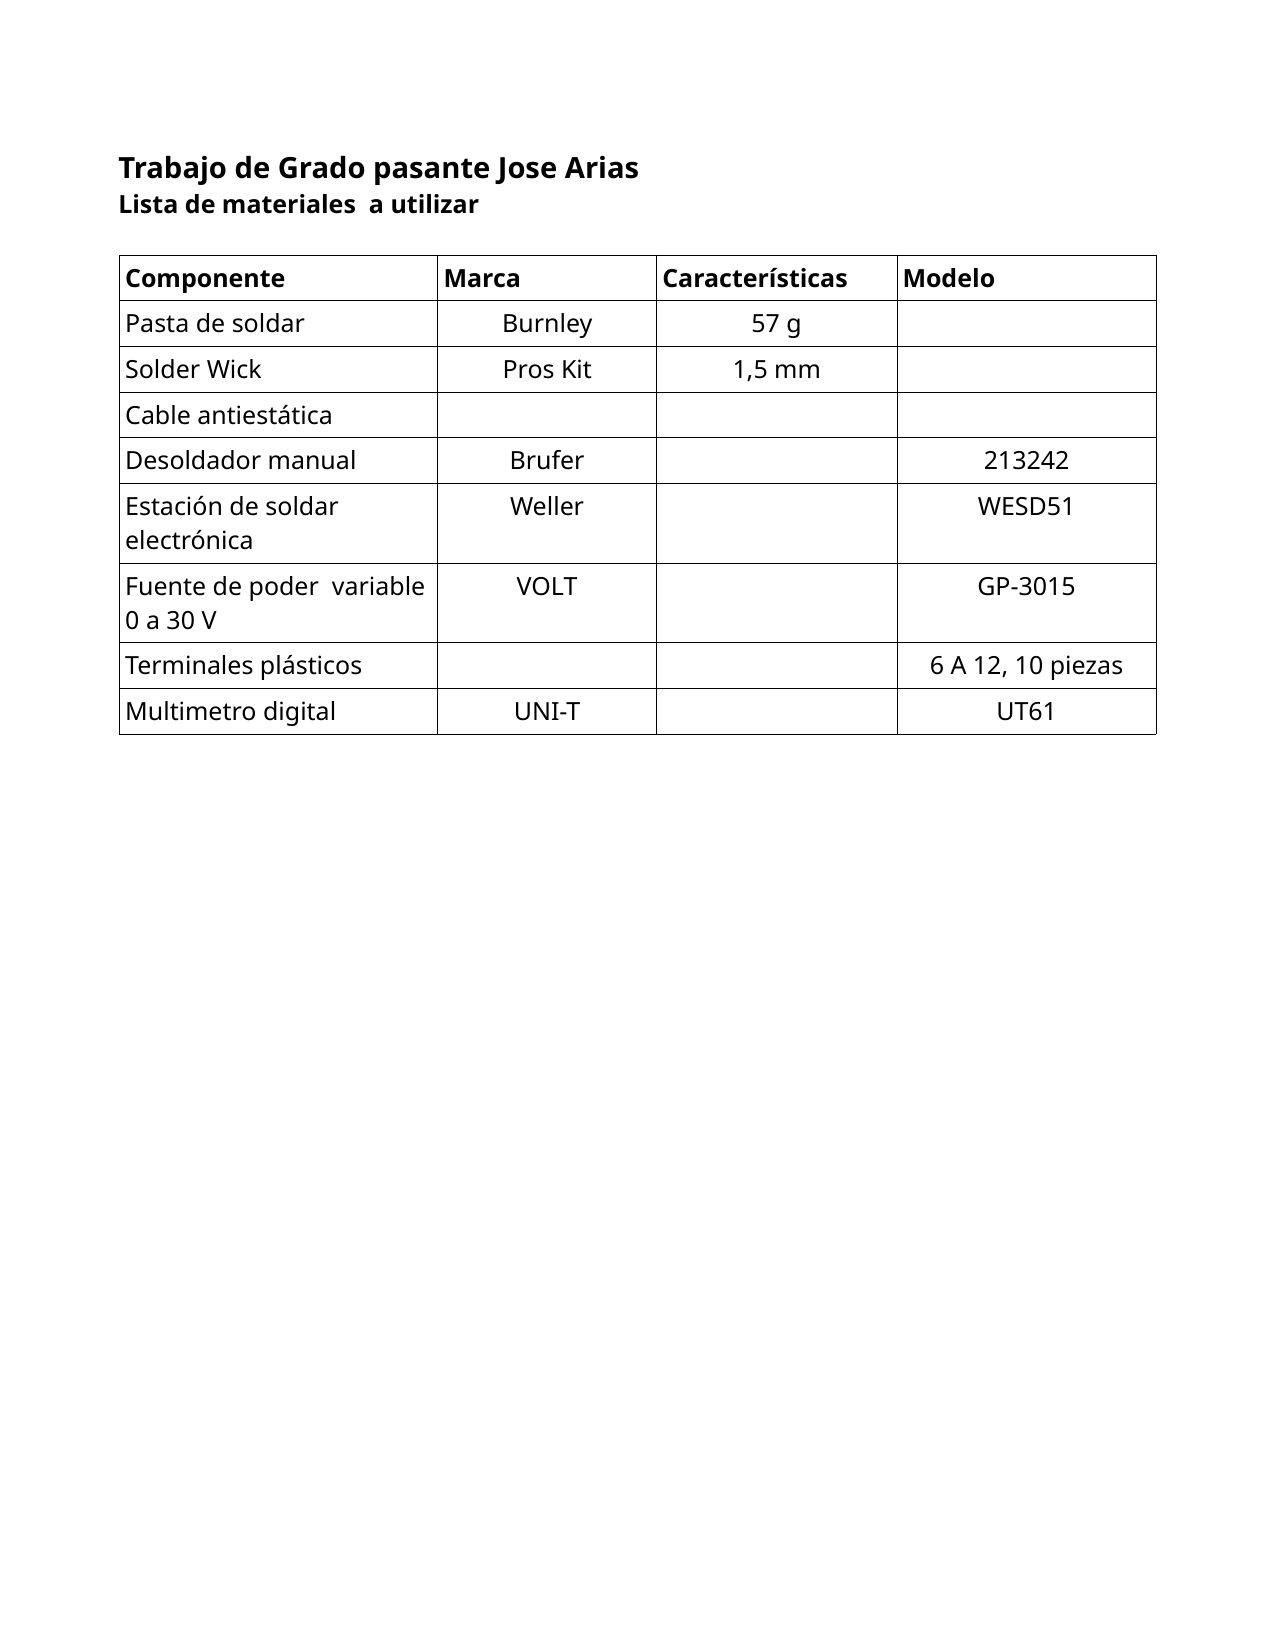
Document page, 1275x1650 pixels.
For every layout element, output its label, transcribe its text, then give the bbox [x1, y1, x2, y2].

table_cell Fuente de poder variable 0 a 30 V [120, 564, 437, 642]
table_cell Weller [438, 484, 656, 562]
table_cell 6 A 12, 10 piezas [898, 643, 1156, 688]
table_header Características [657, 256, 897, 300]
table_cell 1,5 mm [657, 347, 897, 392]
table_cell [438, 393, 656, 437]
table_cell [898, 347, 1156, 392]
table_header Marca [438, 256, 656, 300]
table_header Modelo [898, 256, 1156, 300]
table_cell UNI-T [438, 689, 656, 733]
table_cell Pasta de soldar [120, 301, 437, 346]
table_cell UT61 [898, 689, 1156, 733]
table_cell [438, 643, 656, 688]
table_cell Brufer [438, 438, 656, 483]
table_cell [657, 689, 897, 733]
table_cell Burnley [438, 301, 656, 346]
table_cell Estación de soldar electrónica [120, 484, 437, 562]
table_cell [898, 301, 1156, 346]
table_cell Cable antiestática [120, 393, 437, 437]
table_cell Terminales plásticos [120, 643, 437, 688]
table_header Componente [120, 256, 437, 300]
table_cell [898, 393, 1156, 437]
table_cell [657, 484, 897, 562]
table_cell GP-3015 [898, 564, 1156, 642]
table_cell Multimetro digital [120, 689, 437, 733]
table_cell 213242 [898, 438, 1156, 483]
text Lista de materiales a utilizar [118, 187, 1157, 221]
table_cell [657, 564, 897, 642]
table_cell [657, 643, 897, 688]
table_cell VOLT [438, 564, 656, 642]
table_cell Pros Kit [438, 347, 656, 392]
table_cell Desoldador manual [120, 438, 437, 483]
table_cell [657, 393, 897, 437]
table_cell 57 g [657, 301, 897, 346]
table_cell [657, 438, 897, 483]
text Trabajo de Grado pasante Jose Arias [118, 147, 1157, 187]
table_cell WESD51 [898, 484, 1156, 562]
table_cell Solder Wick [120, 347, 437, 392]
